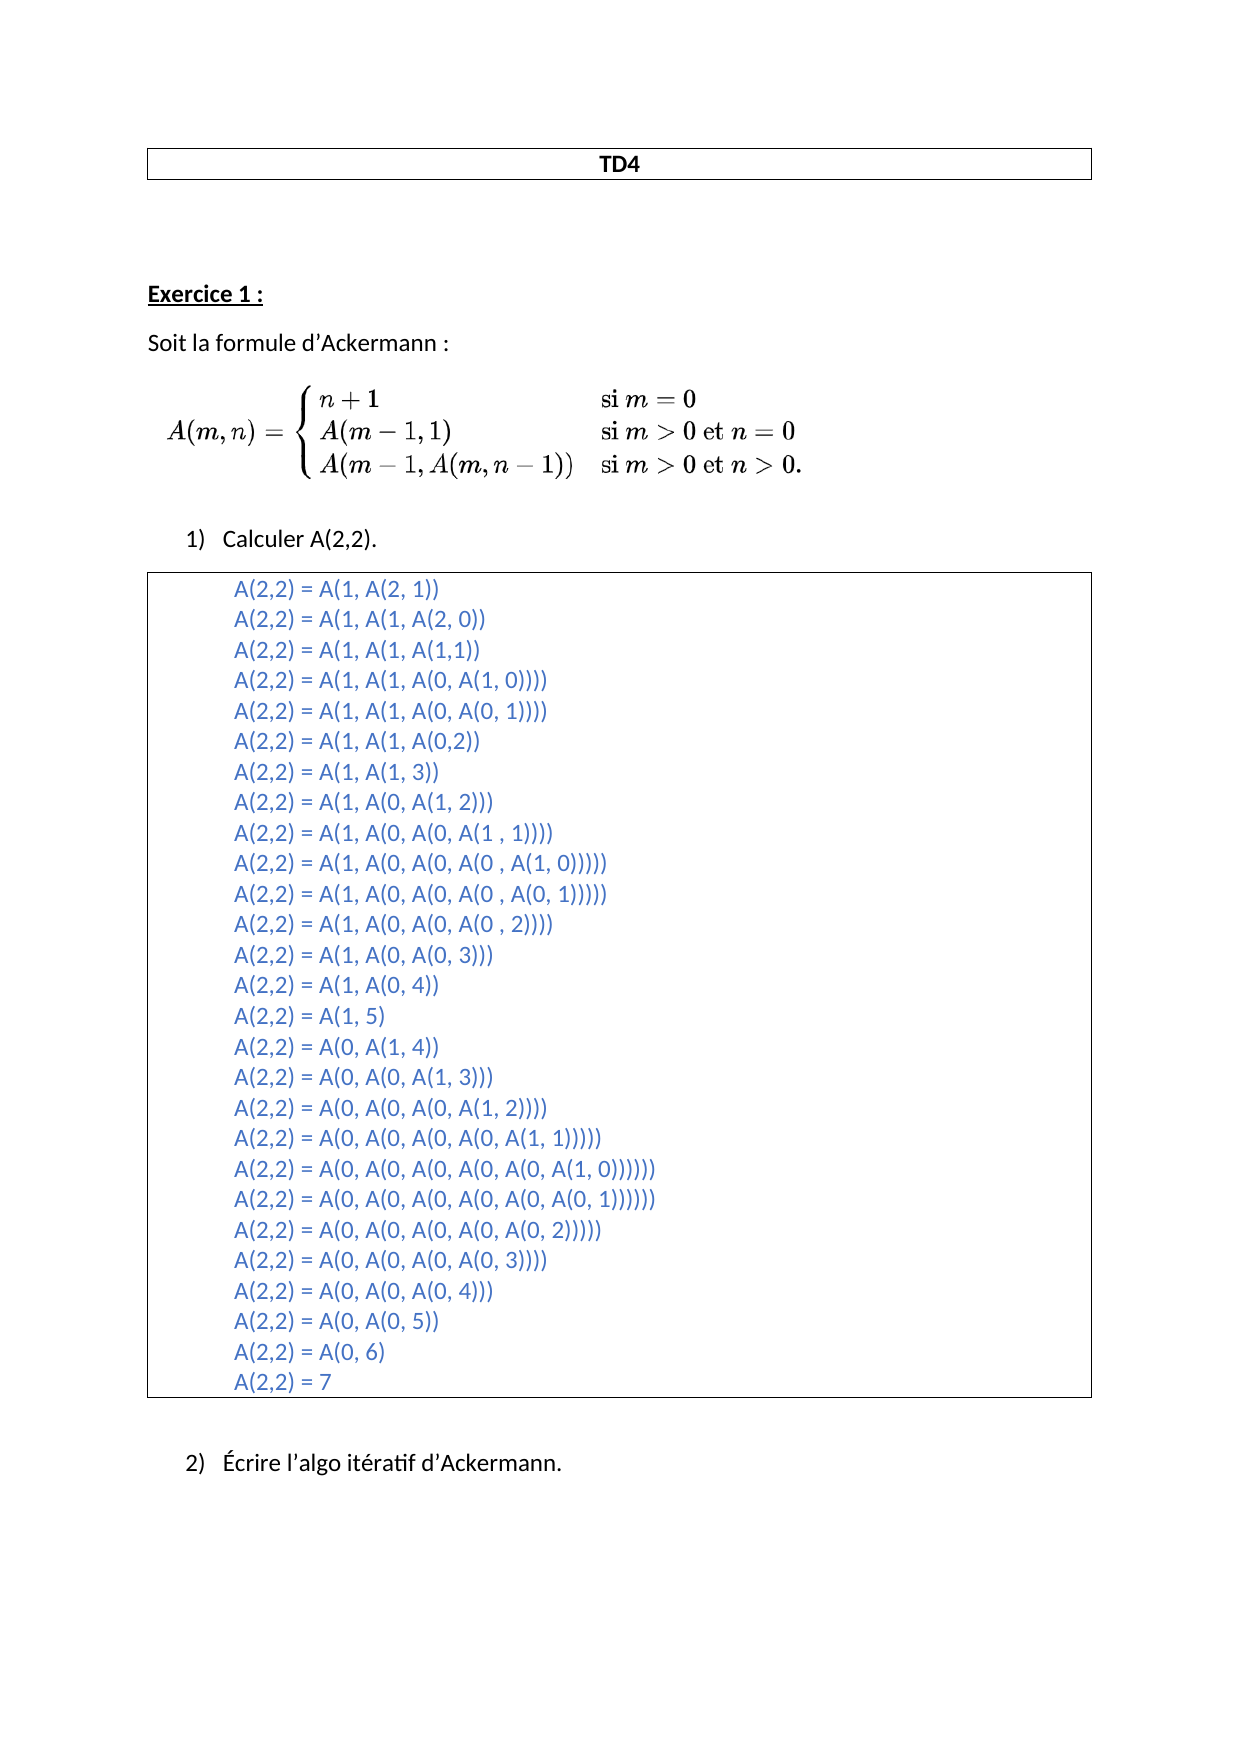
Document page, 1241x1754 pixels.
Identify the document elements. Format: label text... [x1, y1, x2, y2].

table_header A(2,2) = A(1, A(2, 1)) A(2,2) = A(1, A(1, A(2, 0)) A(2,2) = A(1, A(1, A(1,1)) A(2,2) = A(1, A(1, A(0, A(1, 0)))) A(2,2) = A(1, A(1, A(0, A(0, 1)))) A(2,2) = A(1, A(1, A(0,2)) A(2,2) = A(1, A(1, 3)) A(2,2) = A(1, A(0, A(1, 2))) A(2,2) = A(1, A(0, A(0, A(1 , 1)))) A(2,2) = A(1, A(0, A(0, A(0 , A(1, 0))))) A(2,2) = A(1, A(0, A(0, A(0 , A(0, 1))))) A(2,2) = A(1, A(0, A(0, A(0 , 2)))) A(2,2) = A(1, A(0, A(0, 3))) A(2,2) = A(1, A(0, 4)) A(2,2) = A(1, 5) A(2,2) = A(0, A(1, 4)) A(2,2) = A(0, A(0, A(1, 3))) A(2,2) = A(0, A(0, A(0, A(1, 2)))) A(2,2) = A(0, A(0, A(0, A(0, A(1, 1))))) A(2,2) = A(0, A(0, A(0, A(0, A(0, A(1, 0)))))) A(2,2) = A(0, A(0, A(0, A(0, A(0, A(0, 1)))))) A(2,2) = A(0, A(0, A(0, A(0, A(0, 2))))) A(2,2) = A(0, A(0, A(0, A(0, 3)))) A(2,2) = A(0, A(0, A(0, 4))) A(2,2) = A(0, A(0, 5)) A(2,2) = A(0, 6) A(2,2) = 7 [148, 573, 1091, 1397]
list Écrire l’algo itératif d’Ackermann. [185, 1447, 1093, 1477]
table_header TD4 [148, 149, 1091, 179]
text Exercice 1 : [148, 278, 1093, 309]
list Calculer A(2,2). [185, 523, 1093, 553]
text Soit la formule d’Ackermann : [148, 327, 1093, 358]
